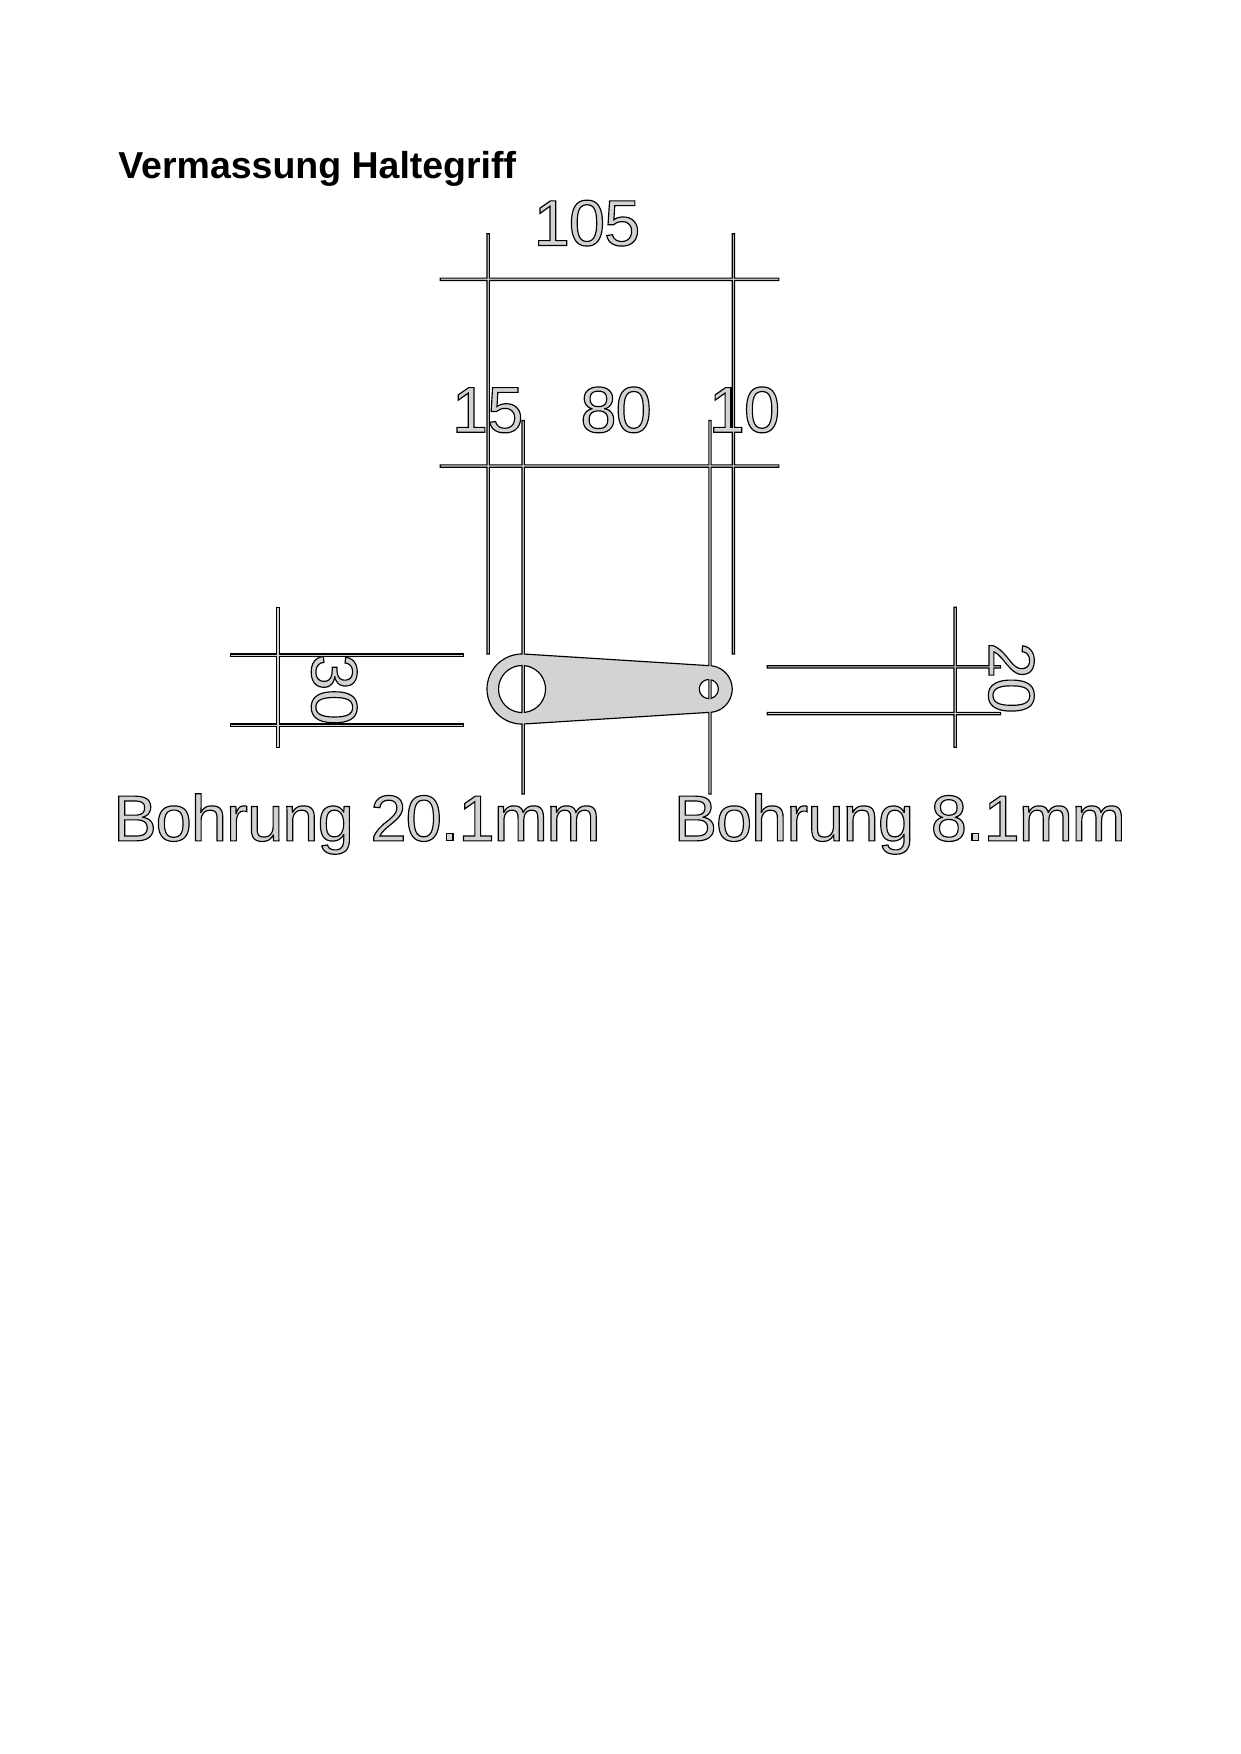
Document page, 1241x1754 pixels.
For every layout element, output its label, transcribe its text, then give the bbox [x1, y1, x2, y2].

subtitle Vermassung Haltegriff [118, 143, 1122, 186]
